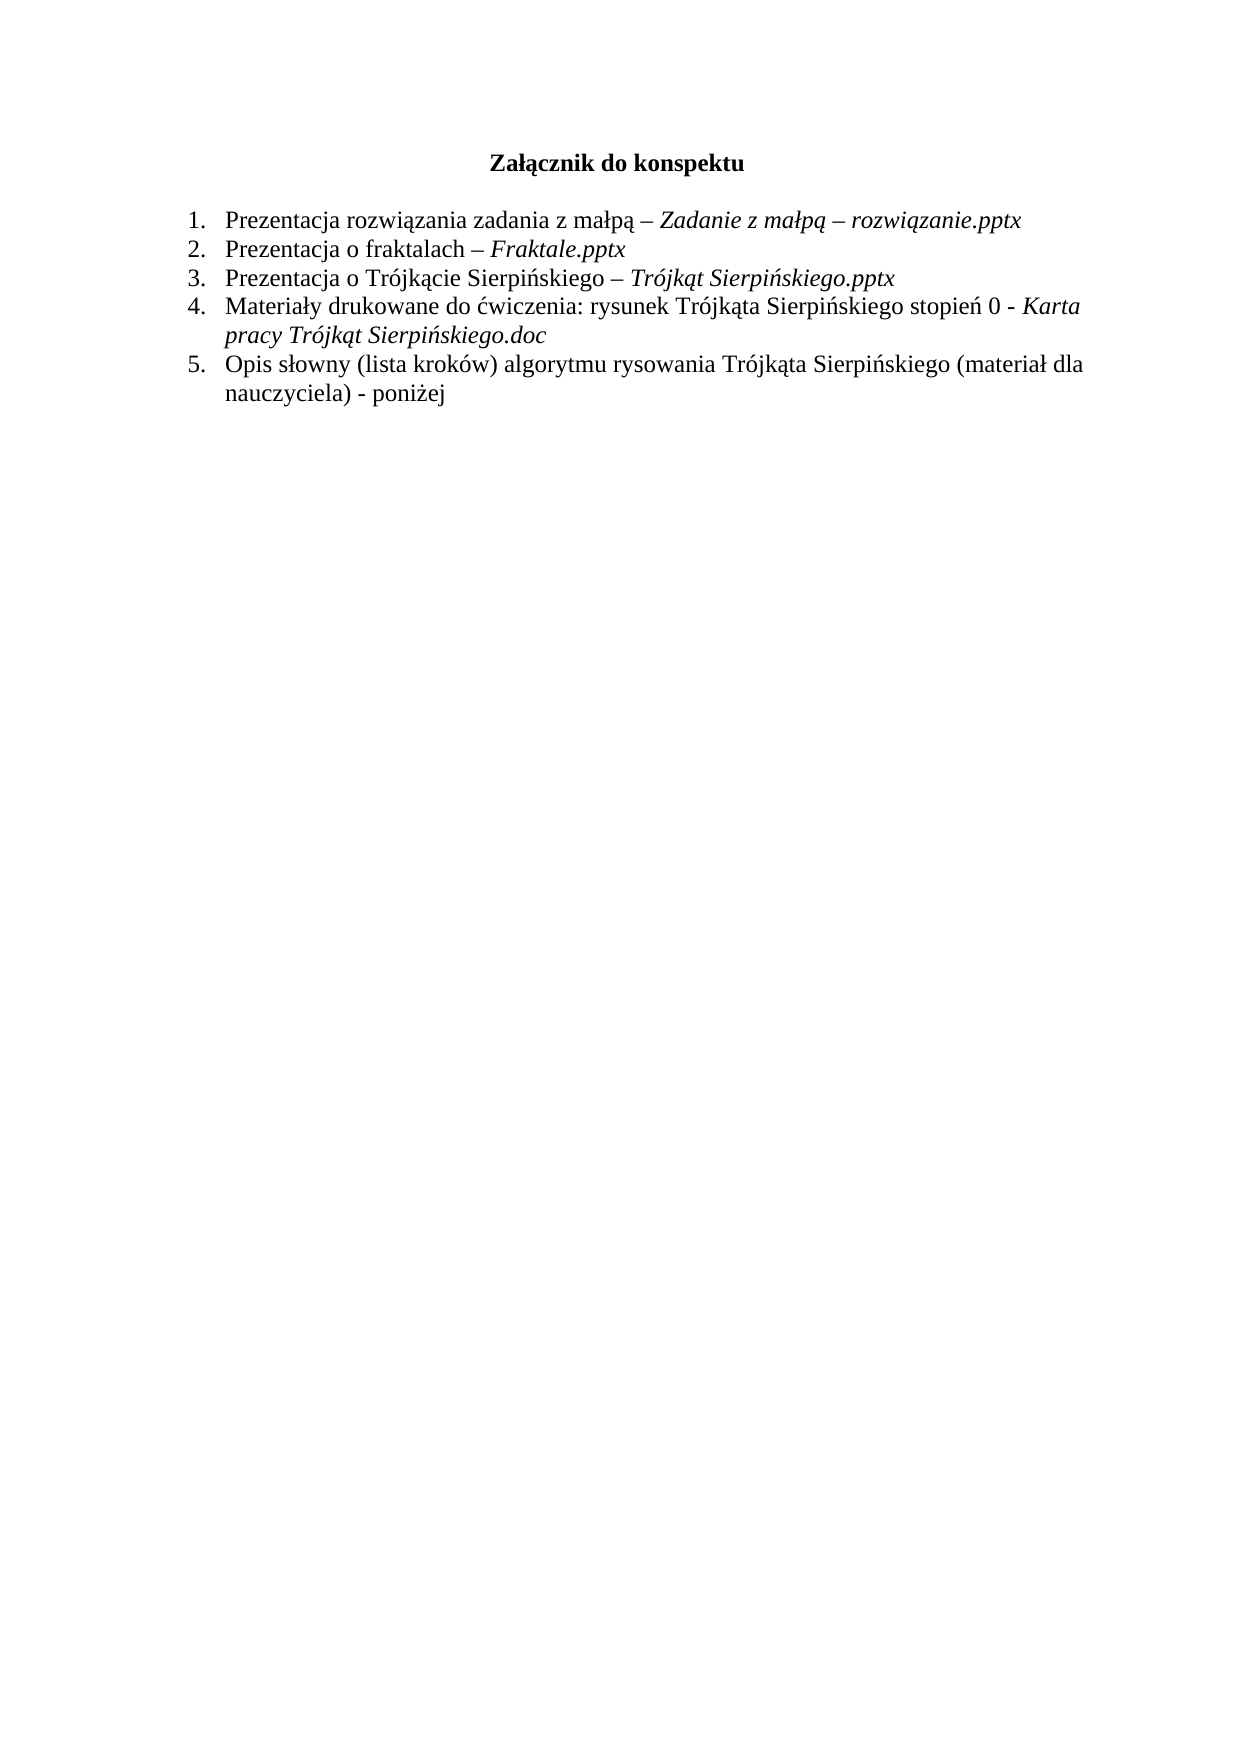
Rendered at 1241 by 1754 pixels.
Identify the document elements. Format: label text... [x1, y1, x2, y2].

list Prezentacja rozwiązania zadania z małpą – Zadanie z małpą – rozwiązanie.pptx [187, 205, 1090, 234]
list Materiały drukowane do ćwiczenia: rysunek Trójkąta Sierpińskiego stopień 0 - Karta pracy Trójkąt Sierpińskiego.doc [187, 291, 1090, 349]
text Załącznik do konspektu [150, 148, 1090, 176]
list Prezentacja o fraktalach – Fraktale.pptx [187, 234, 1090, 263]
list Opis słowny (lista kroków) algorytmu rysowania Trójkąta Sierpińskiego (materiał dla nauczyciela) - poniżej [187, 349, 1090, 406]
list Prezentacja o Trójkącie Sierpińskiego – Trójkąt Sierpińskiego.pptx [187, 263, 1090, 291]
